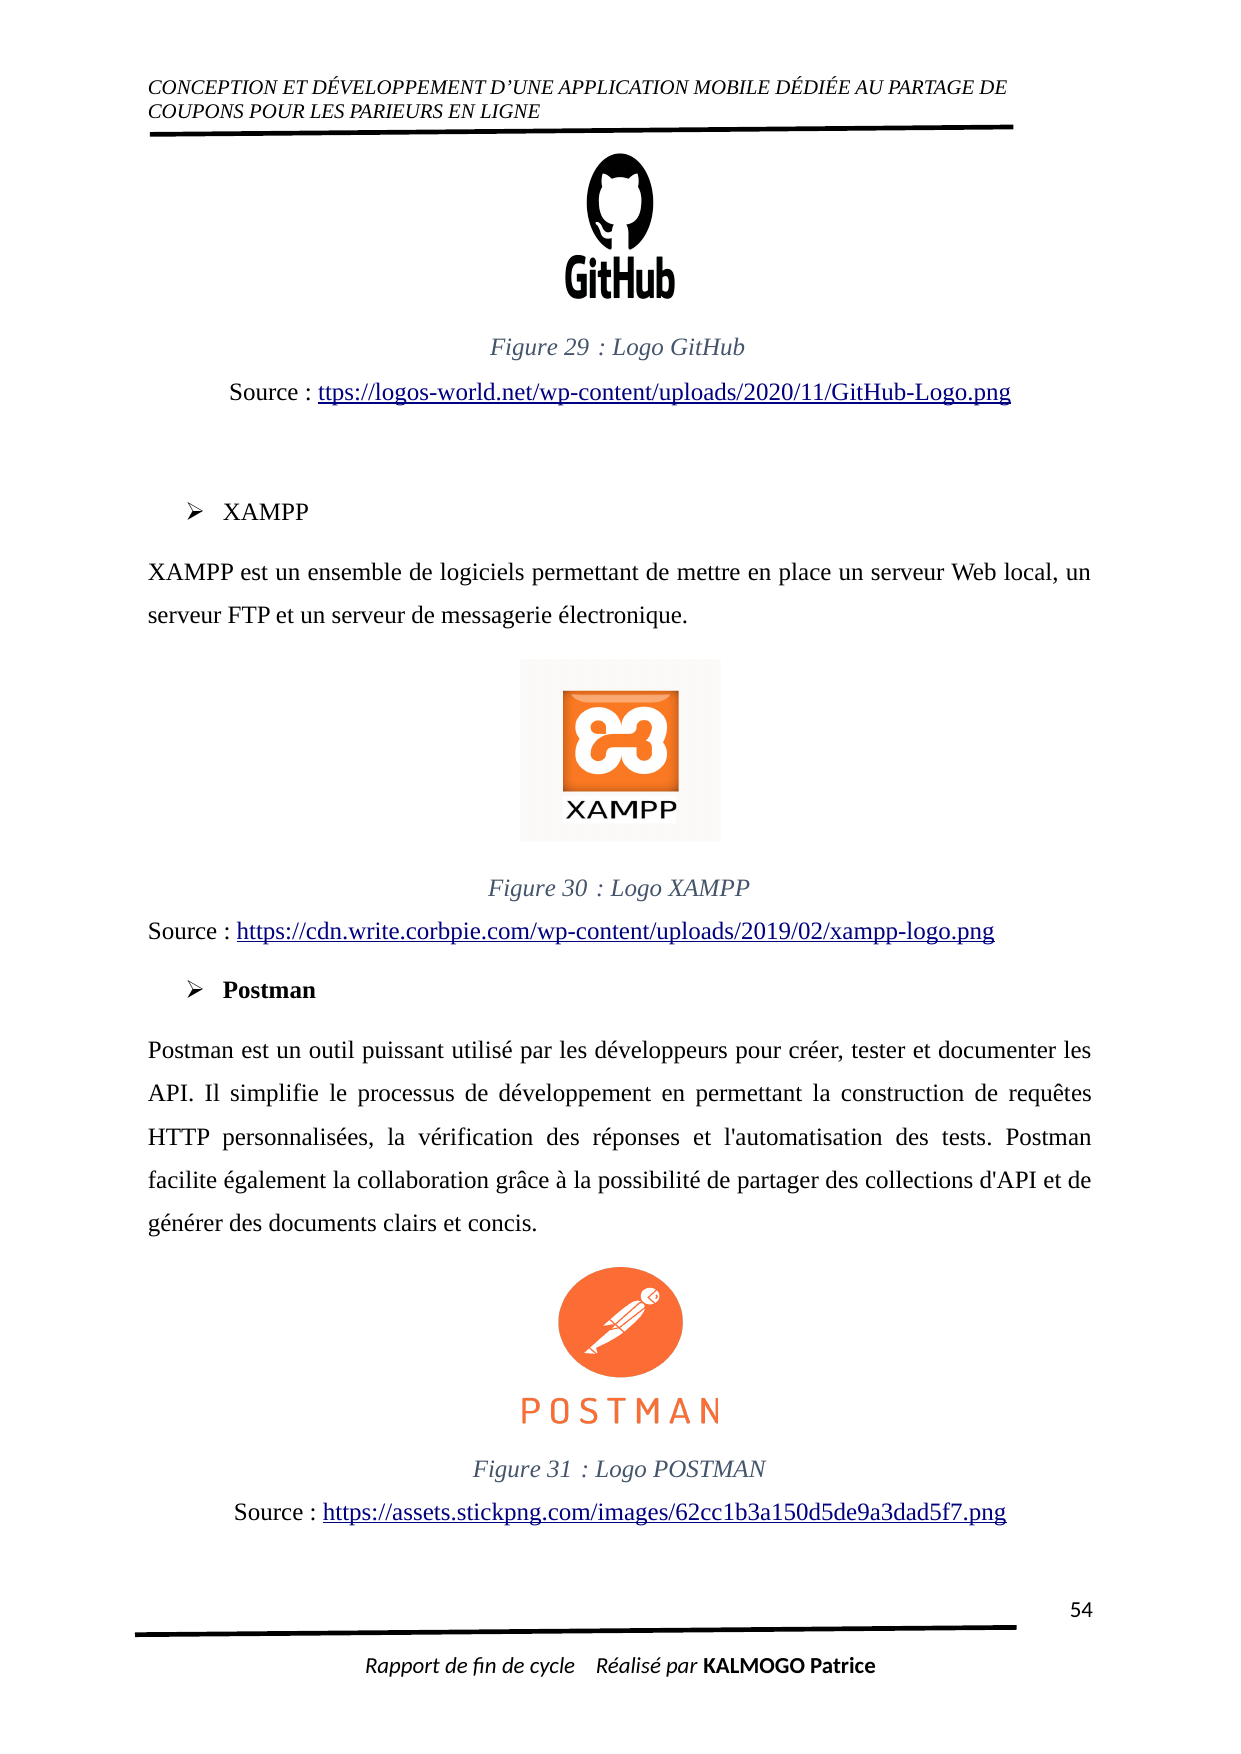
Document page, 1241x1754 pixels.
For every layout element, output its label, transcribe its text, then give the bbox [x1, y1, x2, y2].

text Figure 30 : Logo XAMPP [148, 873, 1093, 901]
text XAMPP est un ensemble de logiciels permettant de mettre en place un serveur Web local, un serveur FTP et un serveur de messagerie électronique. [148, 557, 1093, 628]
text Figure 31 : Logo POSTMAN [148, 1454, 1093, 1482]
text Source : ttps://logos-world.net/wp-content/uploads/2020/11/GitHub-Logo.png [148, 377, 1093, 406]
list XAMPP [185, 497, 1093, 526]
list Postman [185, 976, 1093, 1004]
text Source : https://cdn.write.corbpie.com/wp-content/uploads/2019/02/xampp-logo.png [148, 916, 1093, 944]
text Postman est un outil puissant utilisé par les développeurs pour créer, tester et documenter les API. Il simplifie le processus de développement en permettant la construction de requêtes HTTP personnalisées, la vérification des réponses et l'automatisation des tests. Postman facilite également la collaboration grâce à la possibilité de partager des collections d'API et de générer des documents clairs et concis. [148, 1035, 1093, 1237]
text Figure 29 : Logo GitHub [148, 331, 1093, 362]
text Source : https://assets.stickpng.com/images/62cc1b3a150d5de9a3dad5f7.png [148, 1497, 1093, 1526]
